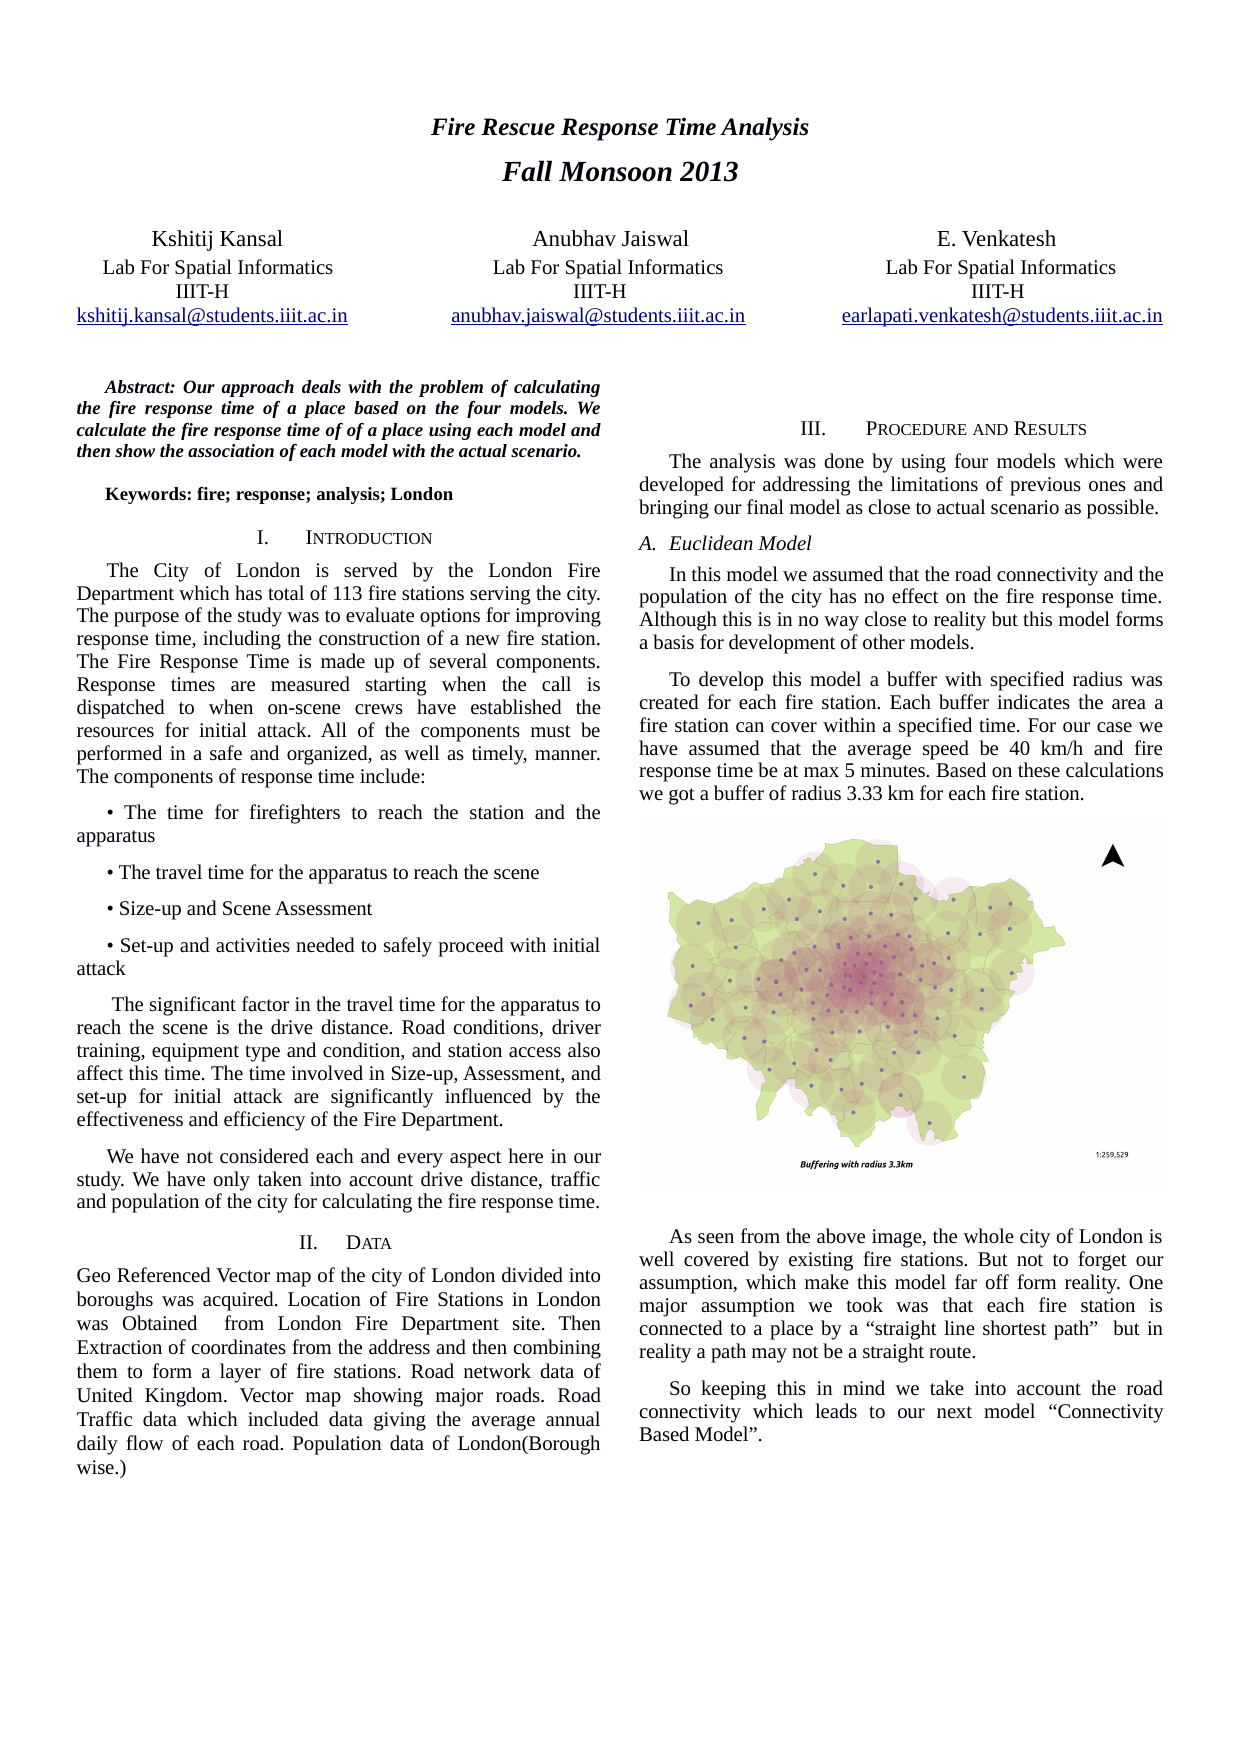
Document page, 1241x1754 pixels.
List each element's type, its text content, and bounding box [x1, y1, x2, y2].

text • Size-up and Scene Assessment [76, 896, 601, 920]
text Keywords: fire; response; analysis; London [76, 483, 601, 504]
text In this model we assumed that the road connectivity and the population of the city has no effect on the fire response time. Although this is in no way close to reality but this model forms a basis for development of other models. [639, 561, 1164, 654]
text Kshitij Kansal [76, 225, 431, 251]
text • The time for firefighters to reach the station and the apparatus [76, 800, 601, 847]
text • The travel time for the apparatus to reach the scene [76, 860, 601, 884]
text IIIT-H IIIT-H [435, 279, 1164, 303]
text Lab For Spatial Informatics Lab For Spatial Informatics [435, 255, 1164, 279]
text The City of London is served by the London Fire Department which has total of 113 fire stations serving the city. The purpose of the study was to evaluate options for improving response time, including the construction of a new fire station. The Fire Response Time is made up of several components. Response times are measured starting when the call is dispatched to when on-scene crews have established the resources for initial attack. All of the components must be performed in a safe and organized, as well as timely, manner. The components of response time include: [76, 557, 601, 788]
subtitle Procedure and Results [714, 416, 1164, 440]
text The analysis was done by using four models which were developed for addressing the limitations of previous ones and bringing our final model as close to actual scenario as possible. [639, 449, 1164, 519]
text Anubhav Jaiswal E. Venkatesh [435, 225, 1164, 251]
text Lab For Spatial Informatics [76, 255, 431, 279]
text To develop this model a buffer with specified radius was created for each fire station. Each buffer indicates the area a fire station can cover within a specified time. For our case we have assumed that the average speed be 40 km/h and fire response time be at max 5 minutes. Based on these calculations we got a buffer of radius 3.33 km for each fire station. [639, 667, 1164, 805]
title Fire Rescue Response Time Analysis [76, 112, 1164, 141]
text The significant factor in the travel time for the apparatus to reach the scene is the drive distance. Road conditions, driver training, equipment type and condition, and station access also affect this time. The time involved in Size-up, Assessment, and set-up for initial attack are significantly influenced by the effectiveness and efficiency of the Fire Department. [76, 992, 601, 1131]
subtitle Data [76, 1230, 601, 1254]
list Geo Referenced Vector map of the city of London divided into boroughs was acquired. Location of Fire Stations in London was Obtained from London Fire Department site. Then Extraction of coordinates from the address and then combining them to form a layer of fire stations. Road network data of United Kingdom. Vector map showing major roads. Road Traffic data which included data giving the average annual daily flow of each road. Population data of London(Borough wise.) [76, 1262, 601, 1479]
text Abstract: Our approach deals with the problem of calculating the fire response time of a place based on the four models. We calculate the fire response time of of a place using each model and then show the association of each model with the actual scenario. [76, 376, 601, 462]
text As seen from the above image, the whole city of London is well covered by existing fire stations. But not to forget our assumption, which make this model far off form reality. One major assumption we took was that each fire station is connected to a place by a “straight line shortest path” but in reality a path may not be a straight route. [639, 1224, 1164, 1363]
picture [638, 817, 1164, 1189]
text We have not considered each and every aspect here in our study. We have only taken into account drive distance, traffic and population of the city for calculating the fire response time. [76, 1143, 601, 1213]
text IIIT-H [76, 279, 431, 303]
title Fall Monsoon 2013 [76, 154, 1164, 187]
text kshitij.kansal@students.iiit.ac.in [76, 303, 431, 327]
text So keeping this in mind we take into account the road connectivity which leads to our next model “Connectivity Based Model”. [639, 1376, 1164, 1446]
subtitle Introduction [76, 525, 601, 549]
text • Set-up and activities needed to safely proceed with initial attack [76, 933, 601, 980]
subtitle Euclidean Model [639, 531, 1164, 555]
text anubhav.jaiswal@students.iiit.ac.in earlapati.venkatesh@students.iiit.ac.in [435, 303, 1164, 327]
